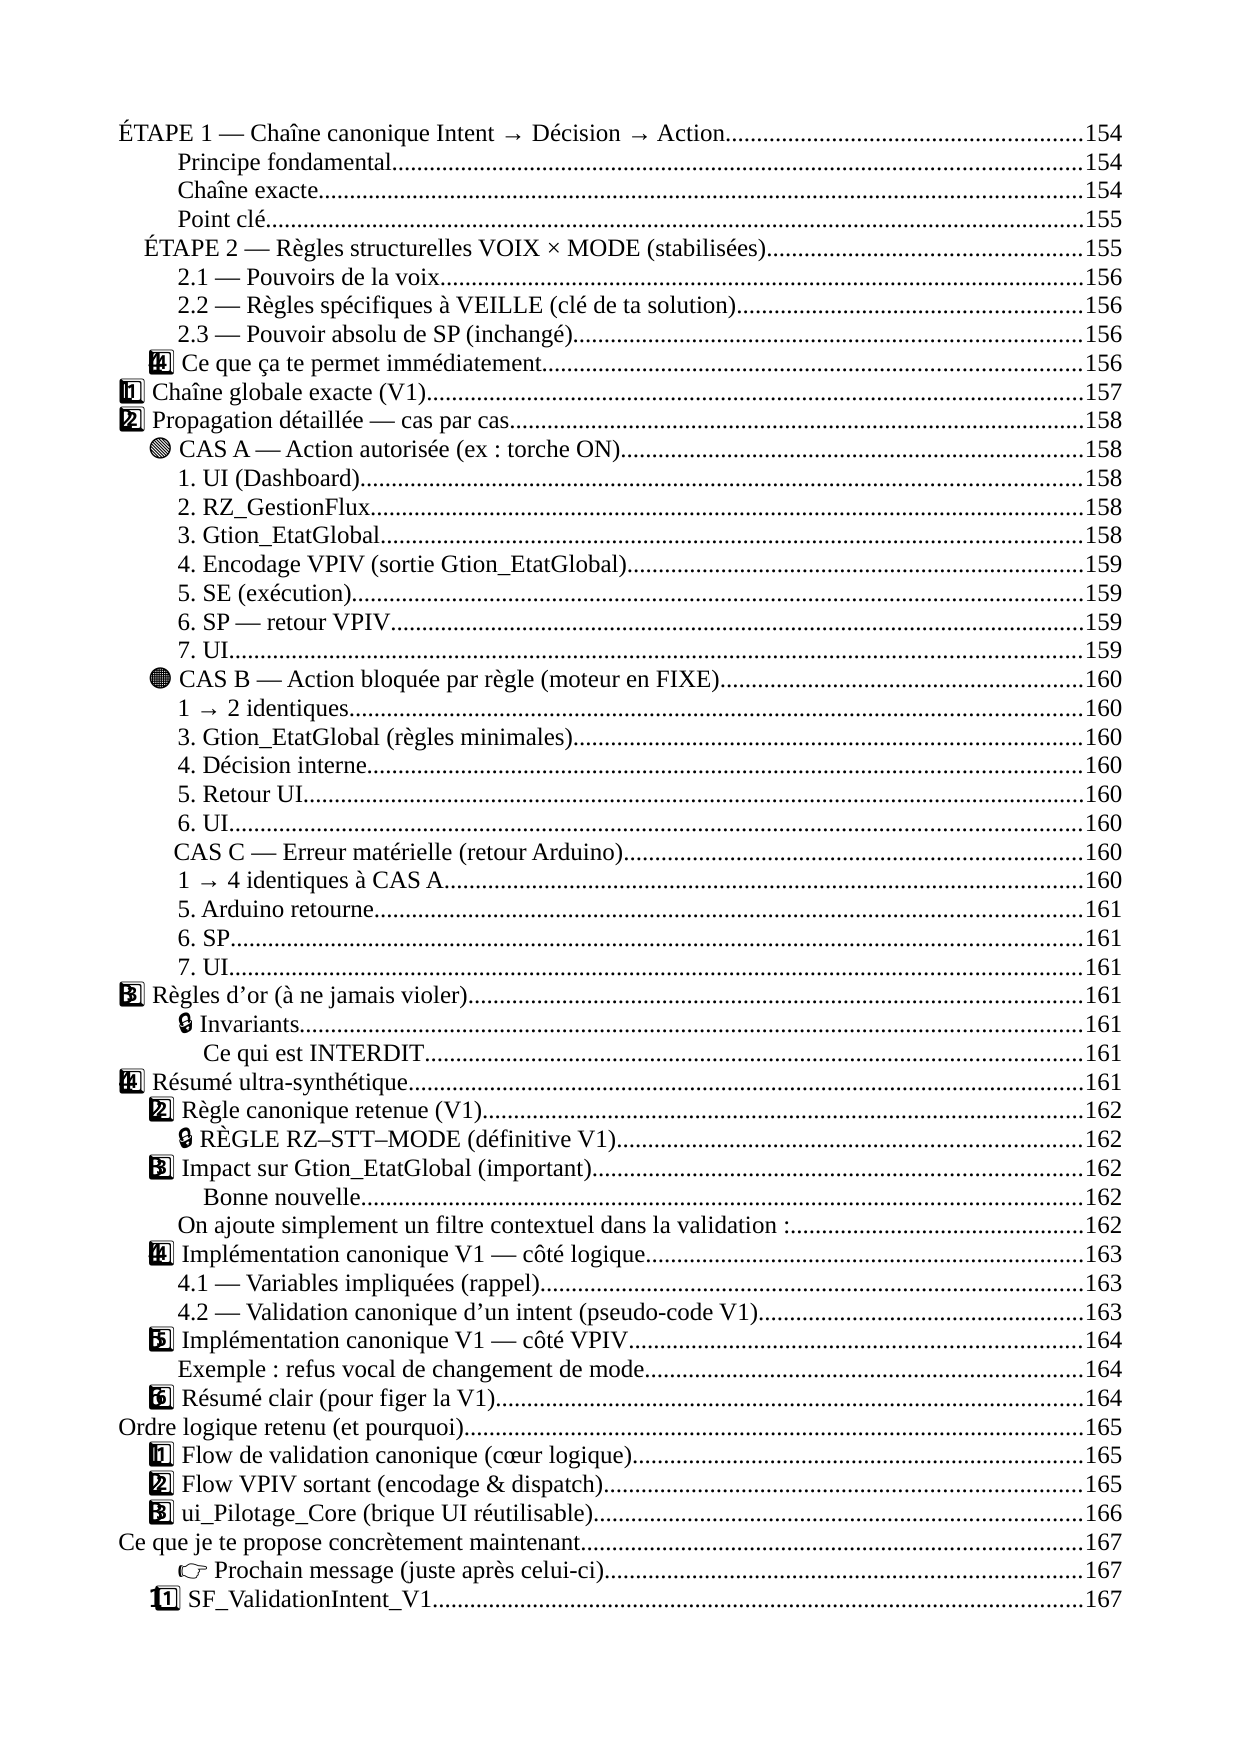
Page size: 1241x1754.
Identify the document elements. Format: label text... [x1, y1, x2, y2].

text 👉 Prochain message (juste après celui-ci) 167 [177, 1556, 1122, 1584]
text 6. UI 160 [177, 808, 1122, 837]
text 🔧 Bonne nouvelle 162 [177, 1182, 1122, 1211]
text 4.2 — Validation canonique d’un intent (pseudo-code V1) 163 [177, 1297, 1122, 1326]
text 🔴 CAS C — Erreur matérielle (retour Arduino) 160 [148, 837, 1122, 866]
text 4. Décision interne 160 [177, 751, 1122, 779]
text 5. Arduino retourne 161 [177, 894, 1122, 923]
text 7. UI 159 [177, 636, 1122, 664]
text 1 → 2 identiques 160 [177, 693, 1122, 722]
text 5️⃣ Implémentation canonique V1 — côté VPIV 164 [148, 1326, 1122, 1354]
text 🔁 Ce qui est INTERDIT 161 [177, 1038, 1122, 1067]
text 1 → 4 identiques à CAS A 160 [177, 866, 1122, 894]
text 2.2 — Règles spécifiques à VEILLE (clé de ta solution) 156 [177, 291, 1122, 319]
text 1. UI (Dashboard) 158 [177, 463, 1122, 492]
text Point clé 155 [177, 204, 1122, 233]
text 7. UI 161 [177, 952, 1122, 981]
text 3️⃣ ui_Pilotage_Core (brique UI réutilisable) 166 [148, 1498, 1122, 1527]
text 4️⃣ Résumé ultra-synthétique 161 [118, 1067, 1122, 1096]
text 🧱 ÉTAPE 2 — Règles structurelles VOIX × MODE (stabilisées) 155 [118, 233, 1122, 262]
text 3️⃣ Impact sur Gtion_EtatGlobal (important) 162 [148, 1153, 1122, 1182]
text 4. Encodage VPIV (sortie Gtion_EtatGlobal) 159 [177, 549, 1122, 578]
text On ajoute simplement un filtre contextuel dans la validation : 162 [177, 1211, 1122, 1239]
text 2️⃣ Propagation détaillée — cas par cas 158 [118, 406, 1122, 434]
text 6. SP — retour VPIV 159 [177, 607, 1122, 636]
text ÉTAPE 1 — Chaîne canonique Intent → Décision → Action 154 [118, 118, 1122, 147]
text 2.1 — Pouvoirs de la voix 156 [177, 262, 1122, 291]
text Ordre logique retenu (et pourquoi) 165 [118, 1412, 1122, 1441]
text 5. Retour UI 160 [177, 779, 1122, 808]
text 3. Gtion_EtatGlobal 158 [177, 521, 1122, 549]
text 1️⃣ Chaîne globale exacte (V1) 157 [118, 377, 1122, 406]
text Principe fondamental 154 [177, 147, 1122, 176]
text 4.1 — Variables impliquées (rappel) 163 [177, 1268, 1122, 1297]
text 4️⃣ Ce que ça te permet immédiatement 156 [148, 348, 1122, 377]
text 🔒 Invariants 161 [177, 1009, 1122, 1038]
text 5. SE (exécution) 159 [177, 578, 1122, 607]
text 2. RZ_GestionFlux 158 [177, 492, 1122, 521]
text 🟠 CAS B — Action bloquée par règle (moteur en FIXE) 160 [148, 664, 1122, 693]
text 3. Gtion_EtatGlobal (règles minimales) 160 [177, 722, 1122, 751]
text Ce que je te propose concrètement maintenant 167 [118, 1527, 1122, 1556]
text 6. SP 161 [177, 923, 1122, 952]
text Exemple : refus vocal de changement de mode 164 [177, 1354, 1122, 1383]
text 3️⃣ Règles d’or (à ne jamais violer) 161 [118, 981, 1122, 1009]
text 1️⃣ Flow de validation canonique (cœur logique) 165 [148, 1441, 1122, 1469]
text 4️⃣ Implémentation canonique V1 — côté logique 163 [148, 1239, 1122, 1268]
text 🔒 RÈGLE RZ–STT–MODE (définitive V1) 162 [177, 1124, 1122, 1153]
text 2.3 — Pouvoir absolu de SP (inchangé) 156 [177, 319, 1122, 348]
text 🟢 CAS A — Action autorisée (ex : torche ON) 158 [148, 434, 1122, 463]
text Chaîne exacte 154 [177, 176, 1122, 204]
text ✅ 1️⃣ SF_ValidationIntent_V1 167 [148, 1584, 1122, 1613]
text 6️⃣ Résumé clair (pour figer la V1) 164 [148, 1383, 1122, 1412]
text 2️⃣ Règle canonique retenue (V1) 162 [148, 1096, 1122, 1124]
text 2️⃣ Flow VPIV sortant (encodage & dispatch) 165 [148, 1469, 1122, 1498]
